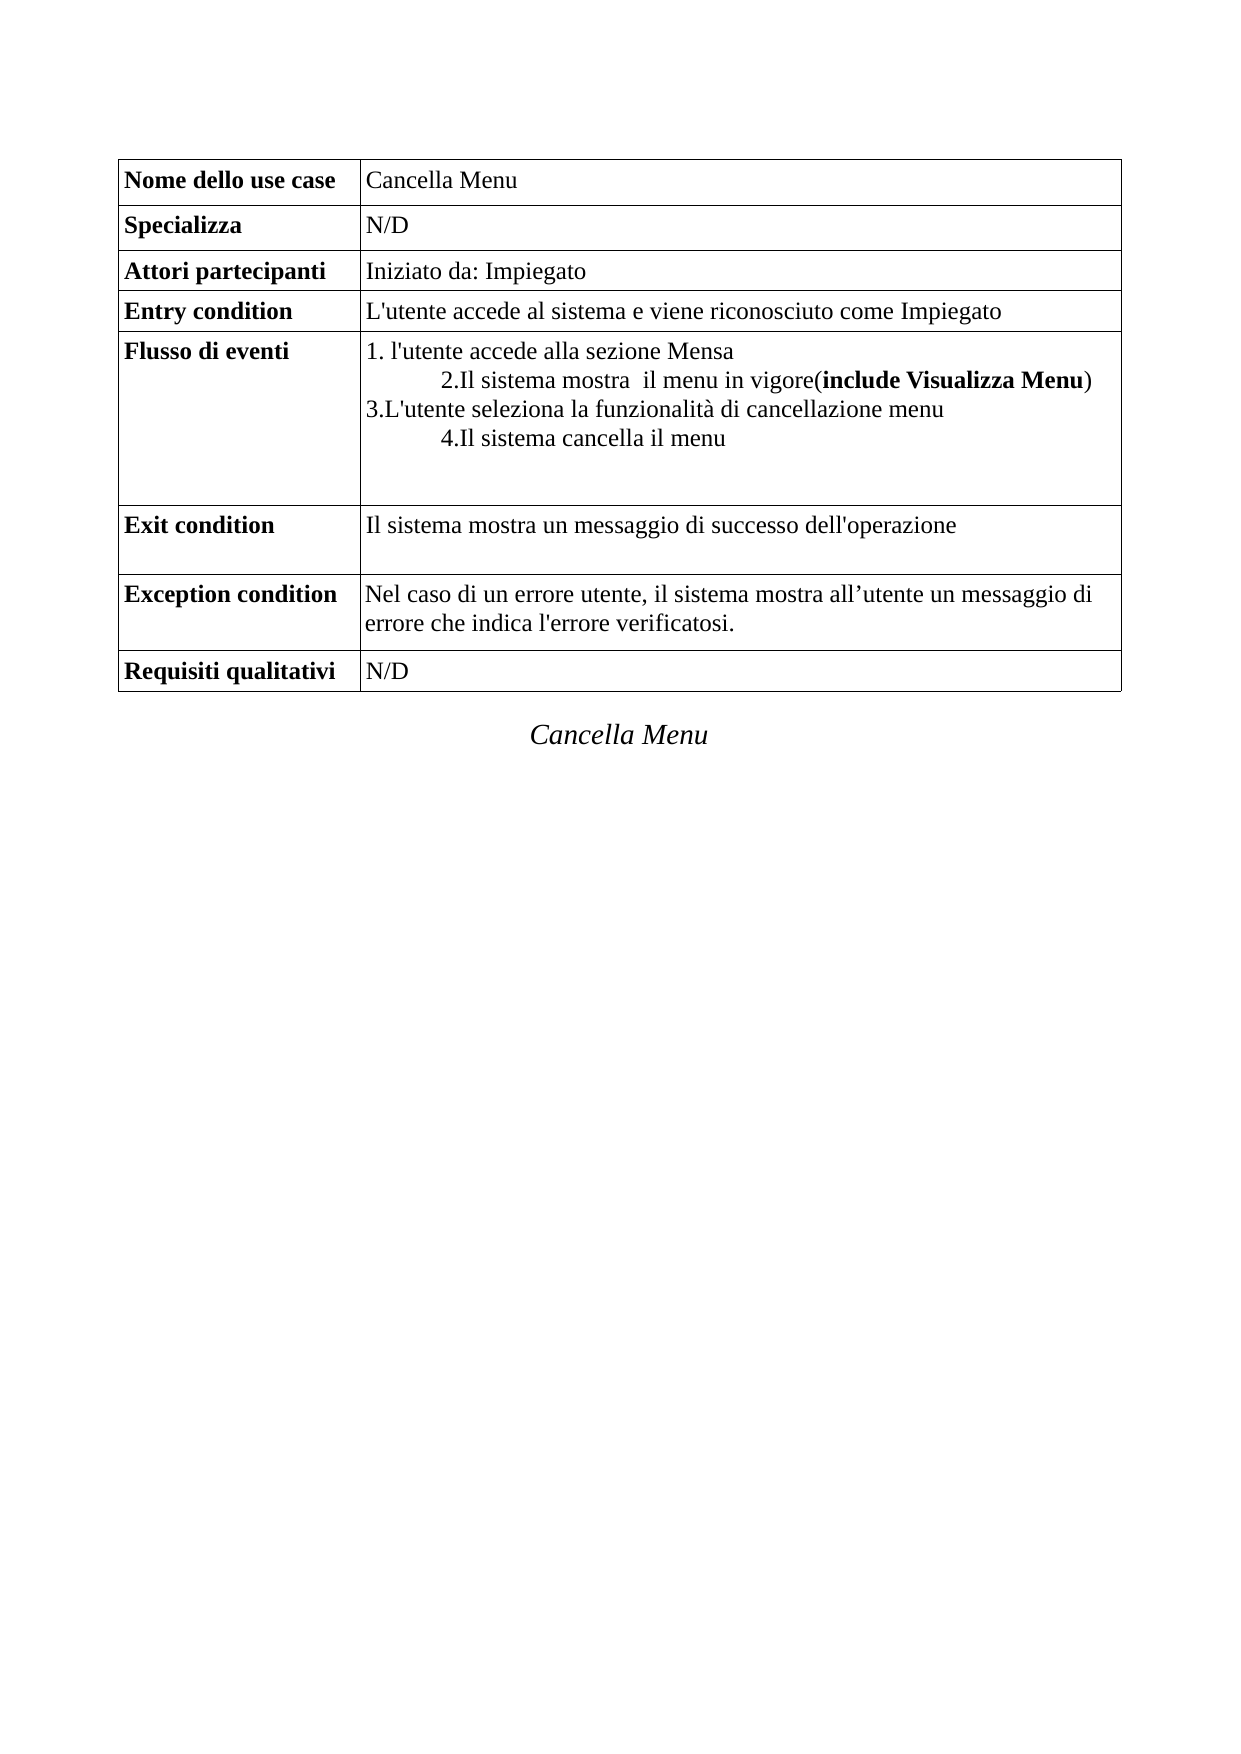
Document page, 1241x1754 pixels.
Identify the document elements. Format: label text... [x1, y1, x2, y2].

table_cell Flusso di eventi [119, 332, 360, 505]
table_cell Requisiti qualitativi [119, 651, 360, 691]
text Cancella Menu [118, 717, 1122, 751]
table_cell Attori partecipanti [119, 251, 360, 290]
table_header Nome dello use case [119, 160, 360, 205]
table_cell Entry condition [119, 291, 360, 331]
table_cell N/D [361, 206, 1121, 250]
table_cell L'utente accede al sistema e viene riconosciuto come Impiegato [361, 291, 1121, 331]
table_header Cancella Menu [361, 160, 1121, 205]
table_cell Exit condition [119, 506, 360, 574]
table_cell Iniziato da: Impiegato [361, 251, 1121, 290]
table_cell Nel caso di un errore utente, il sistema mostra all’utente un messaggio di errore che indica l'errore verificatosi. [361, 575, 1121, 650]
table_cell N/D [361, 651, 1121, 691]
table_cell 1. l'utente accede alla sezione Mensa 2.Il sistema mostra il menu in vigore(include Visualizza Menu) 3.L'utente seleziona la funzionalità di cancellazione menu 4.Il sistema cancella il menu [361, 332, 1121, 505]
table_cell Il sistema mostra un messaggio di successo dell'operazione [361, 506, 1121, 574]
table_cell Exception condition [119, 575, 360, 650]
table_cell Specializza [119, 206, 360, 250]
